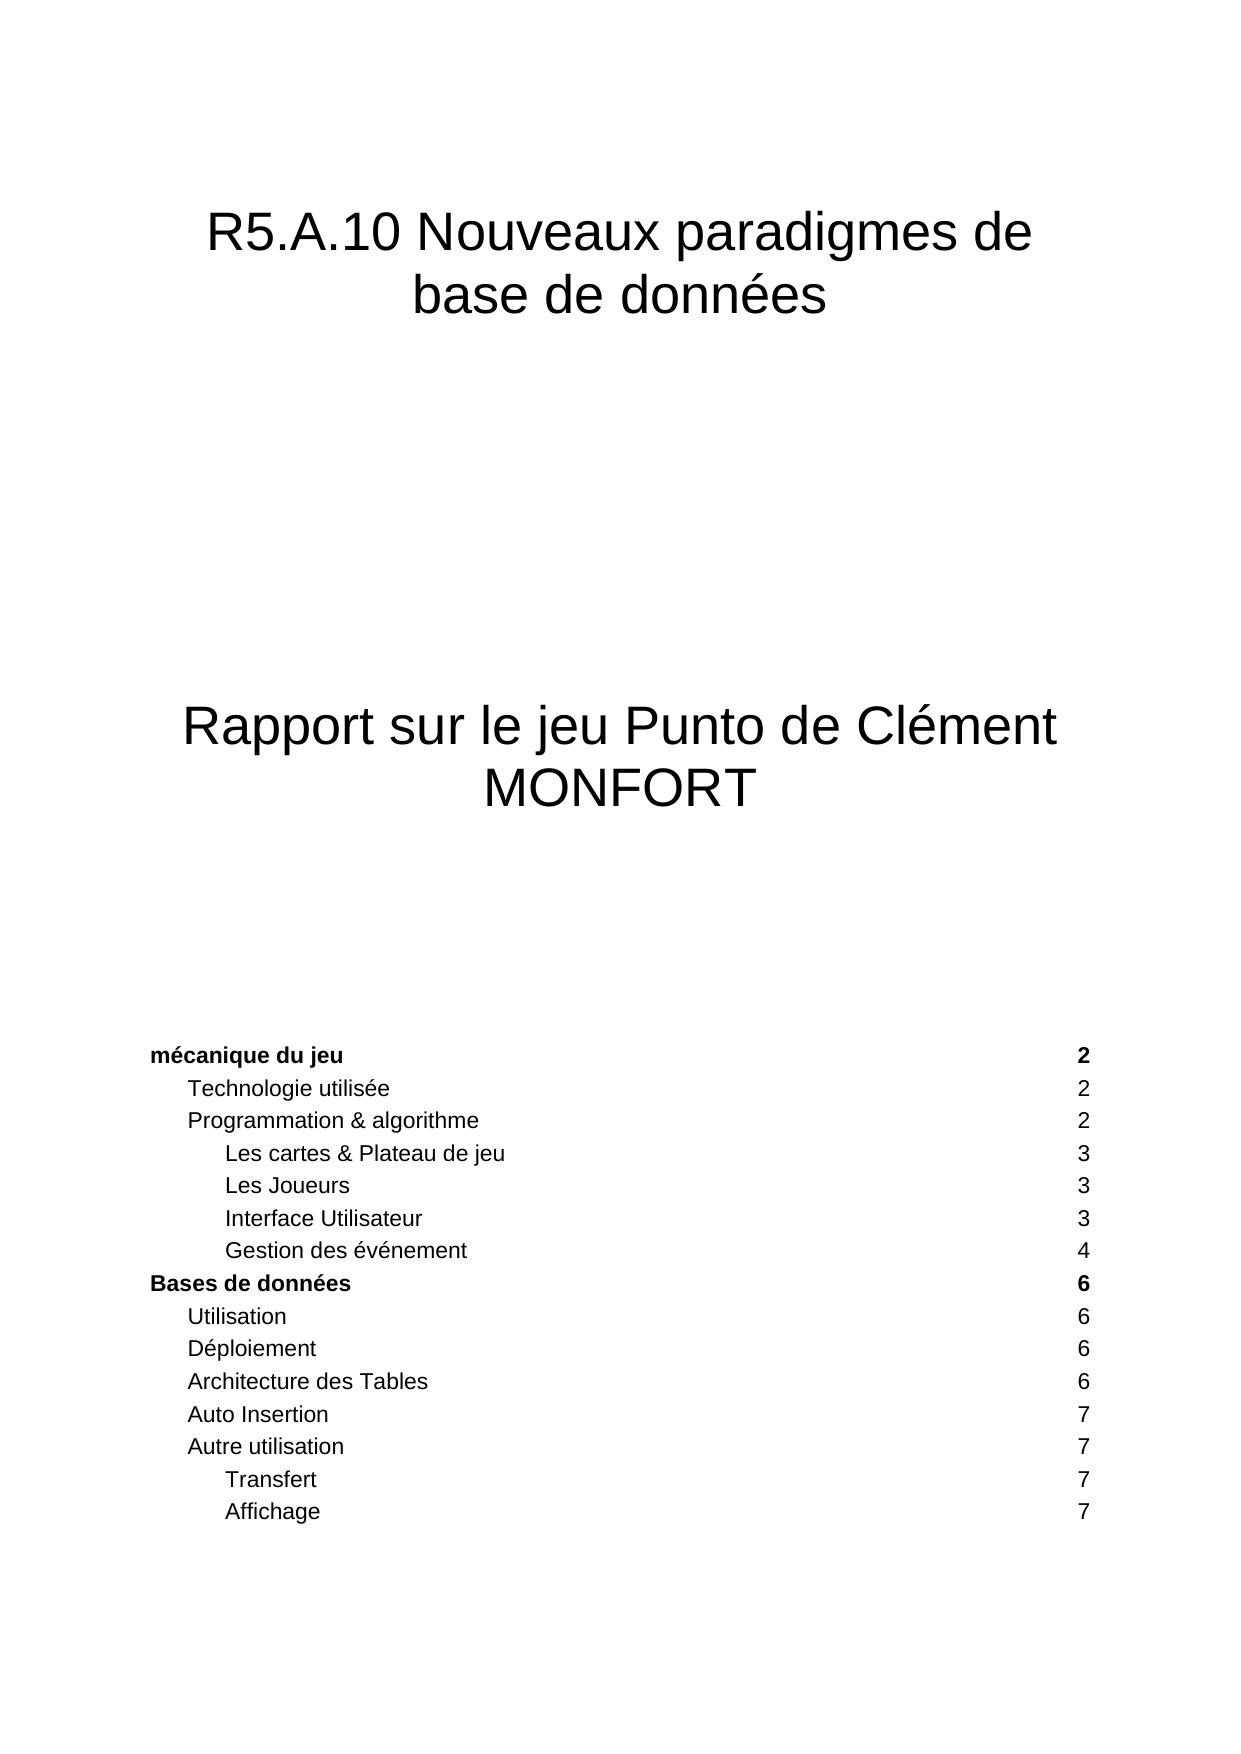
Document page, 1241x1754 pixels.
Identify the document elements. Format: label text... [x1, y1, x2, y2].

text Interface Utilisateur 3 [225, 1205, 1090, 1231]
text Transfert 7 [225, 1466, 1090, 1492]
text Gestion des événement 4 [225, 1237, 1090, 1264]
text Programmation & algorithme 2 [187, 1107, 1090, 1133]
text mécanique du jeu 2 [150, 1042, 1090, 1068]
text Affichage 7 [225, 1498, 1090, 1525]
text Auto Insertion 7 [187, 1401, 1090, 1427]
text Bases de données 6 [150, 1270, 1090, 1296]
text Déploiement 6 [187, 1335, 1090, 1362]
text Autre utilisation 7 [187, 1433, 1090, 1459]
text Les Joueurs 3 [225, 1172, 1090, 1199]
text Technologie utilisée 2 [187, 1074, 1090, 1101]
title Rapport sur le jeu Punto de Clément MONFORT [150, 693, 1090, 818]
text Architecture des Tables 6 [187, 1368, 1090, 1394]
text Utilisation 6 [187, 1303, 1090, 1329]
title R5.A.10 Nouveaux paradigmes de base de données [150, 200, 1090, 324]
text Les cartes & Plateau de jeu 3 [225, 1140, 1090, 1166]
